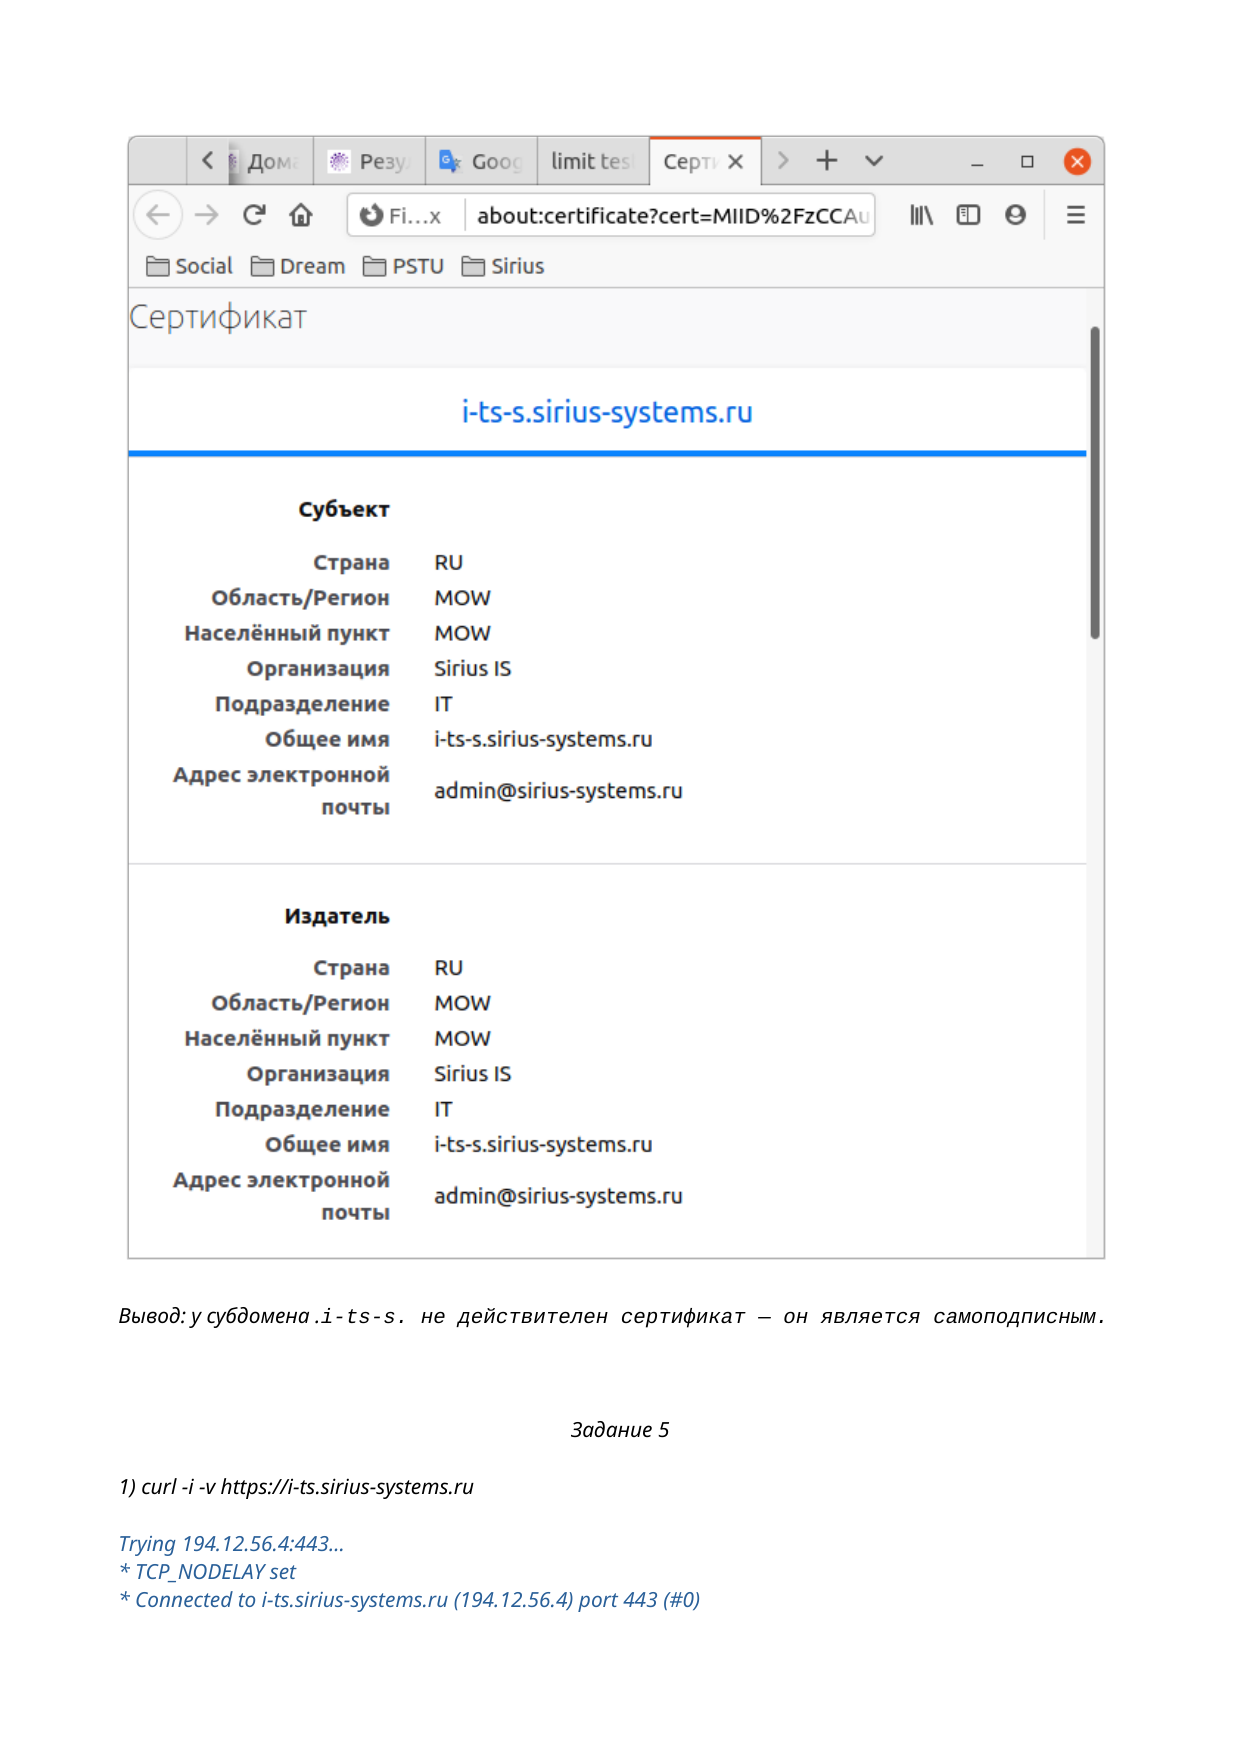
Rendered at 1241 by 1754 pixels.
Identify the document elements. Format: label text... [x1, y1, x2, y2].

text * TCP_NODELAY set [118, 1557, 1122, 1586]
text Trying 194.12.56.4:443... [118, 1529, 1122, 1557]
text * Connected to i-ts.sirius-systems.ru (194.12.56.4) port 443 (#0) [118, 1586, 1122, 1614]
text 1) curl -i -v https://i-ts.sirius-systems.ru [118, 1472, 1122, 1500]
picture [114, 126, 1118, 1273]
text Задание 5 [118, 1415, 1122, 1443]
text Вывод: у субдомена .i-ts-s. не действителен сертификат — он является самоподписным. [118, 1301, 1122, 1330]
